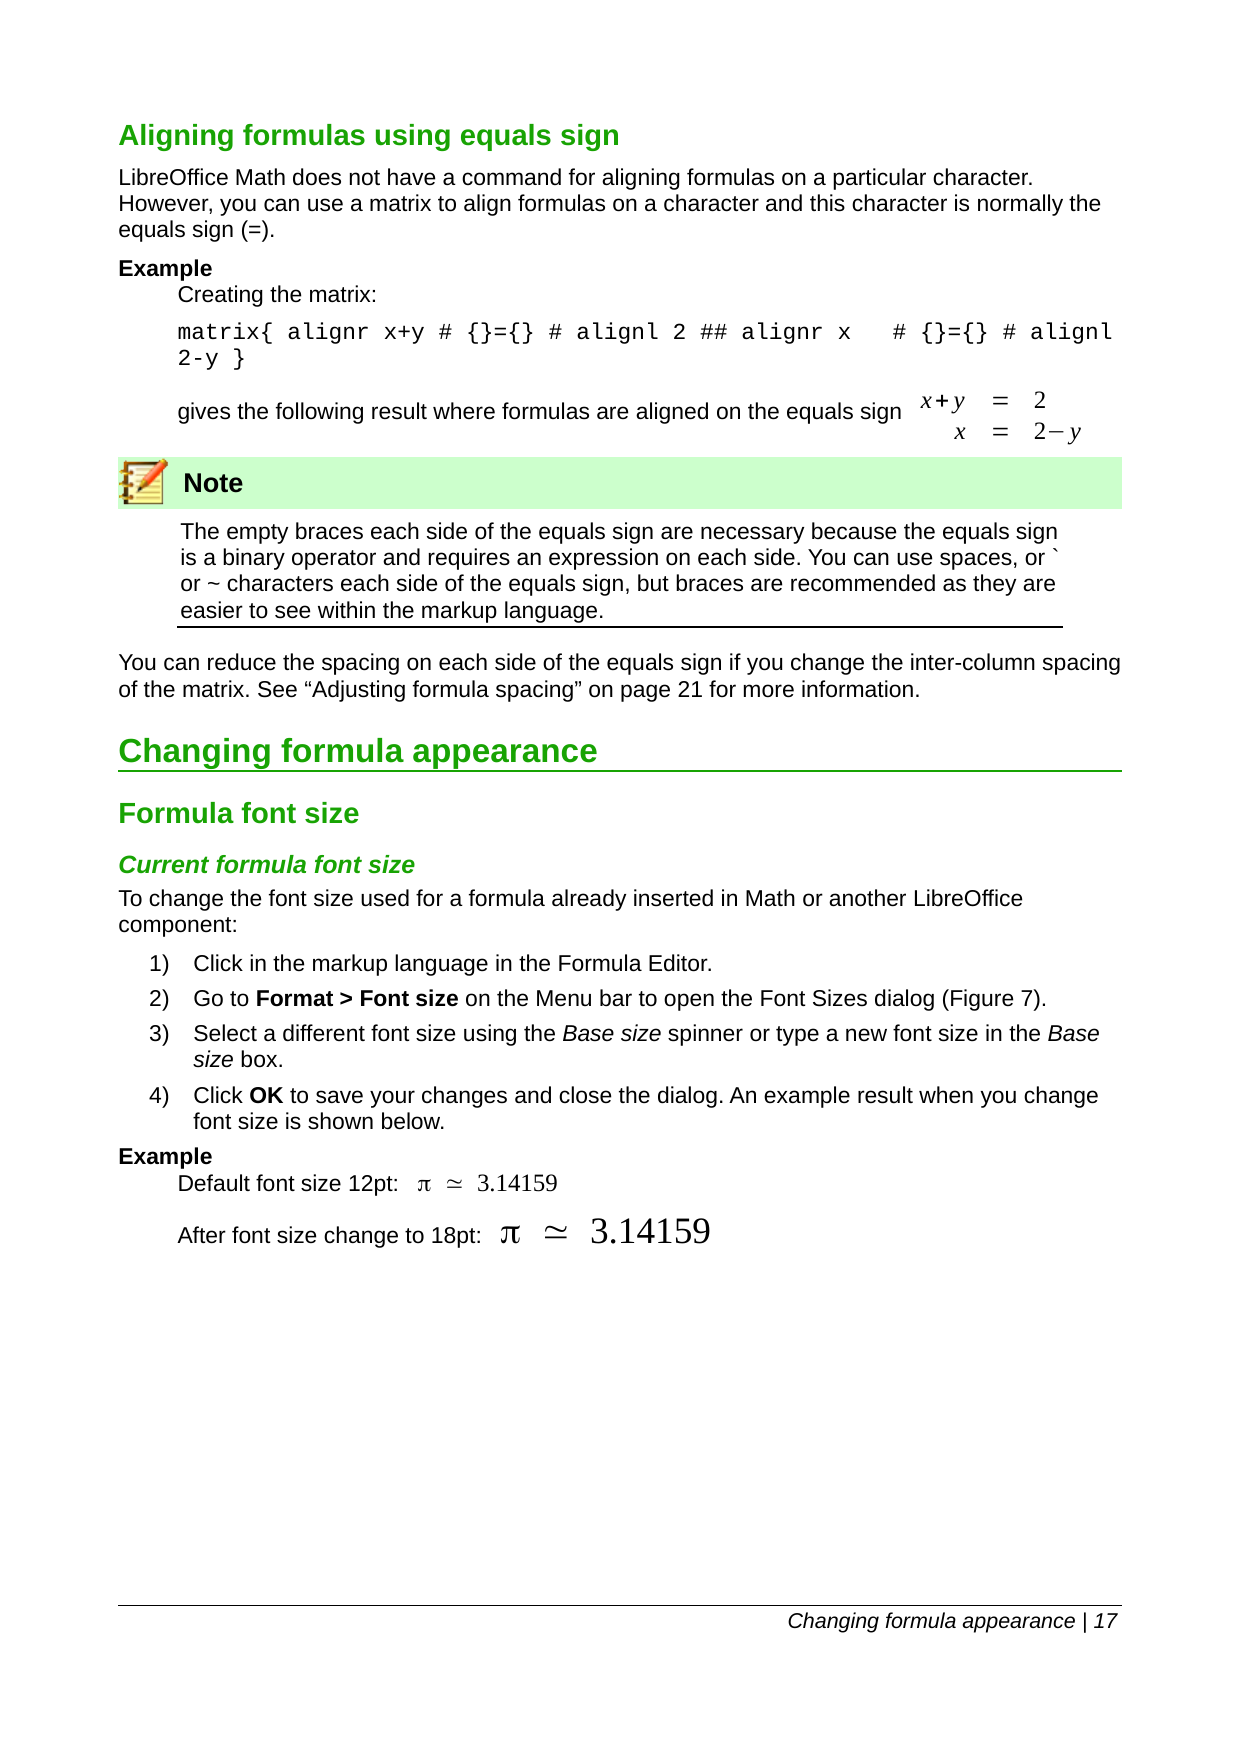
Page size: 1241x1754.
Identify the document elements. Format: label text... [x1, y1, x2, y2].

subtitle Note [118, 457, 1122, 509]
text Default font size 12pt: [177, 1169, 1122, 1197]
subtitle Current formula font size [118, 850, 1122, 878]
text Creating the matrix: [177, 281, 1122, 308]
list Go to Format > Font size on the Menu bar to open the Font Sizes dialog (Figure 7). [169, 985, 1122, 1011]
list Click OK to save your changes and close the dialog. An example result when you change font size is shown below. [169, 1082, 1122, 1134]
text After font size change to 18pt: [177, 1210, 1122, 1251]
text gives the following result where formulas are aligned on the equals sign [177, 384, 1122, 444]
text matrix{ alignr x+y # {}={} # alignl 2 ## alignr x # {}={} # alignl 2-y } [177, 320, 1122, 372]
subtitle Aligning formulas using equals sign [118, 118, 1122, 152]
subtitle Changing formula appearance [118, 731, 1122, 770]
text Example [118, 1143, 1122, 1169]
text The empty braces each side of the equals sign are necessary because the equals sign is a binary operator and requires an expression on each side. You can use spaces, or ` or ~ characters each side of the equals sign, but braces are recommended as they are easier to see within the markup language. [177, 515, 1063, 626]
list Select a different font size using the Base size spinner or type a new font size in the Base size box. [169, 1020, 1122, 1073]
text You can reduce the spacing on each side of the equals sign if you change the inter-column spacing of the matrix. See “Adjusting formula spacing” on page 21 for more information. [118, 649, 1122, 702]
picture [119, 457, 170, 508]
text To change the font size used for a formula already inserted in Math or another LibreOffice component: [118, 884, 1122, 937]
list Click in the markup language in the Formula Editor. [169, 950, 1122, 976]
text Example [118, 255, 1122, 281]
subtitle Formula font size [118, 796, 1122, 829]
text LibreOffice Math does not have a command for aligning formulas on a particular character. However, you can use a matrix to align formulas on a character and this character is normally the equals sign (=). [118, 163, 1122, 242]
